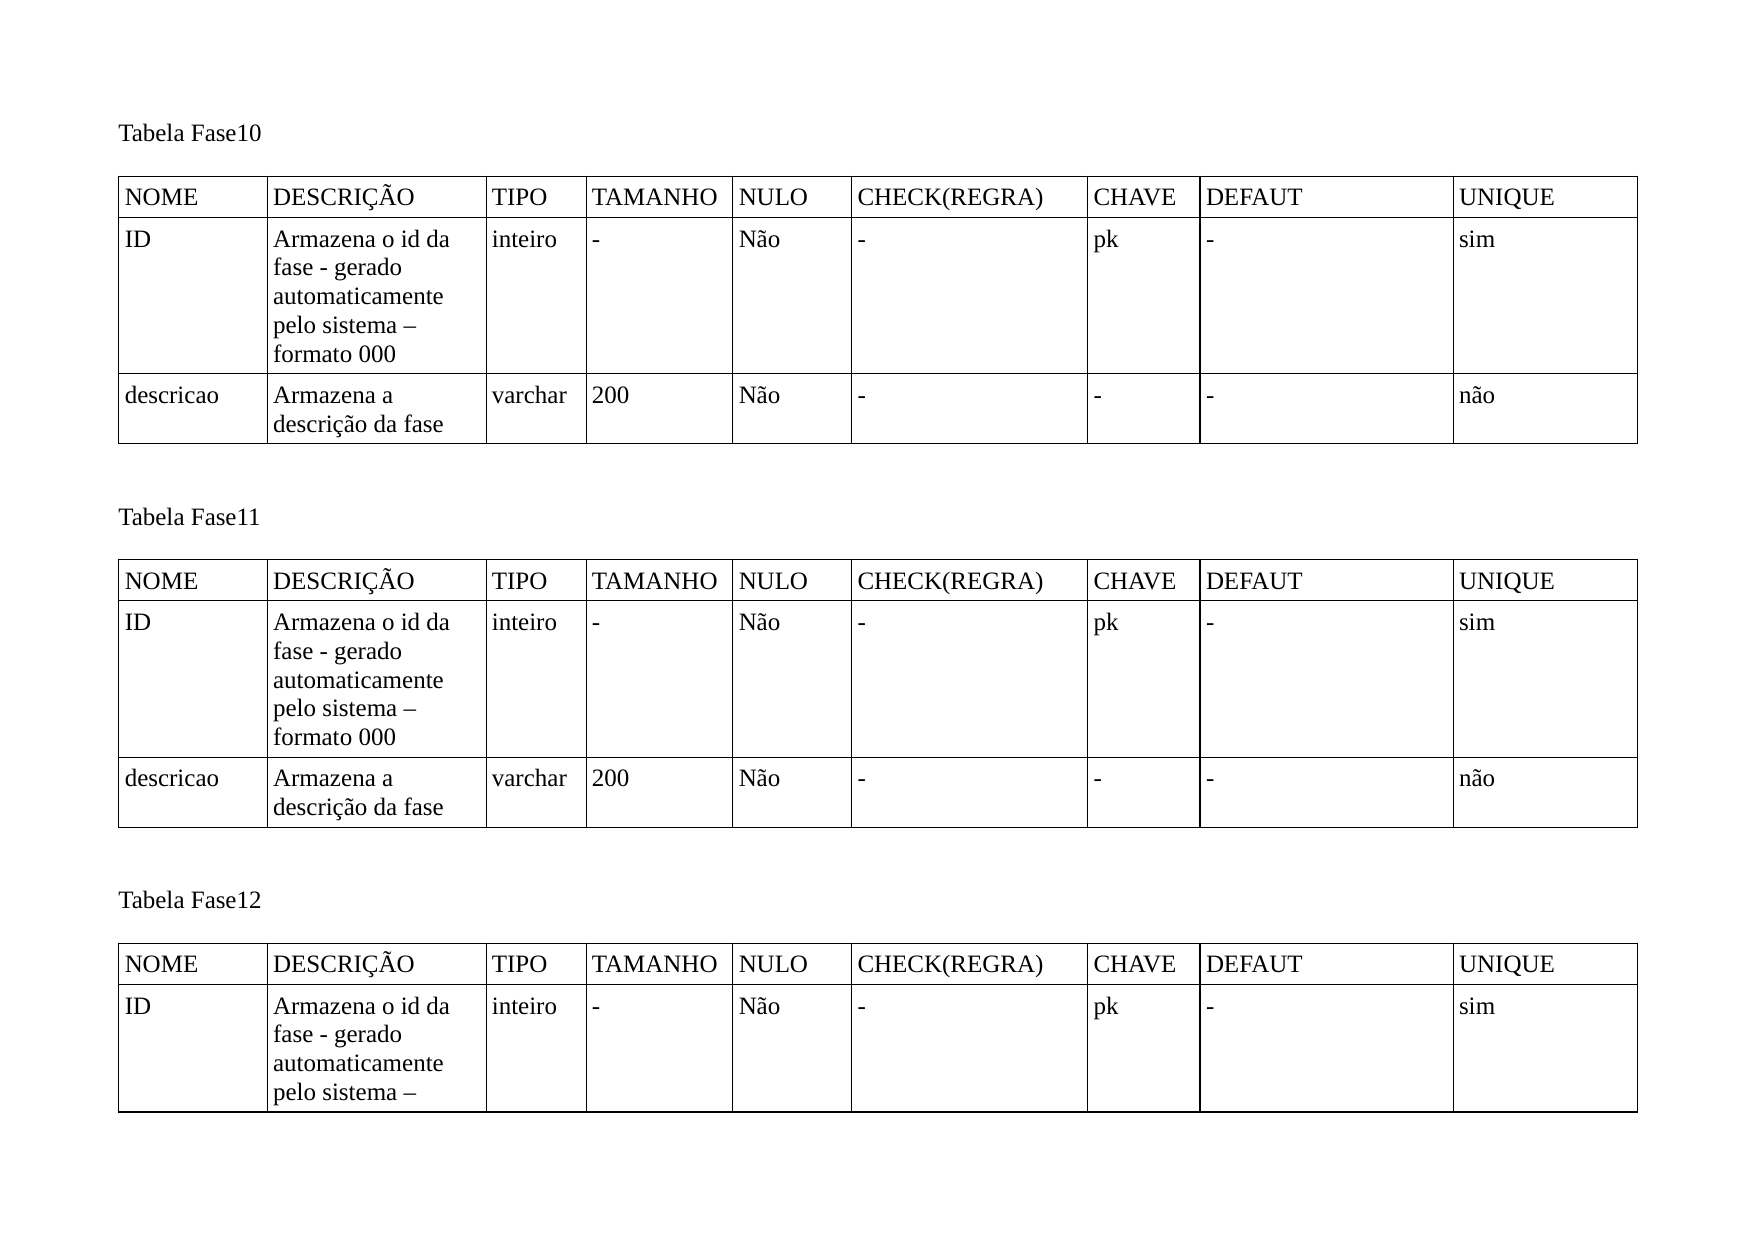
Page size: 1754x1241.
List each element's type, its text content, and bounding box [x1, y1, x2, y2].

table_cell - [852, 985, 1087, 1111]
table_cell sim [1454, 218, 1637, 373]
table_cell 200 [587, 758, 732, 827]
table_cell descricao [119, 374, 267, 443]
text Tabela Fase11 [118, 502, 1636, 530]
table_cell - [852, 601, 1087, 757]
table_cell inteiro [487, 218, 586, 373]
table_header TIPO [487, 177, 586, 217]
table_cell - [1201, 601, 1453, 757]
table_cell ID [119, 218, 267, 373]
table_cell - [1201, 985, 1453, 1111]
table_header CHECK(REGRA) [852, 177, 1087, 217]
table_cell Não [733, 601, 851, 757]
table_cell inteiro [487, 601, 586, 757]
table_header TIPO [487, 944, 586, 984]
table_cell Não [733, 985, 851, 1111]
table_header DEFAUT [1201, 560, 1453, 600]
table_cell Não [733, 374, 851, 443]
table_cell descricao [119, 758, 267, 827]
table_cell não [1454, 374, 1637, 443]
table_cell - [1201, 218, 1453, 373]
table_cell varchar [487, 374, 586, 443]
table_cell Armazena o id da fase - gerado automaticamente pelo sistema – formato 000 [268, 601, 486, 757]
table_cell pk [1088, 218, 1199, 373]
table_header TAMANHO [587, 177, 732, 217]
table_cell - [587, 218, 732, 373]
table_cell - [1088, 374, 1199, 443]
table_header DESCRIÇÃO [268, 944, 486, 984]
table_header CHECK(REGRA) [852, 560, 1087, 600]
table_cell - [852, 374, 1087, 443]
table_header DEFAUT [1201, 944, 1453, 984]
table_cell - [587, 601, 732, 757]
table_cell pk [1088, 985, 1199, 1111]
text Tabela Fase12 [118, 885, 1636, 914]
table_cell - [1201, 758, 1453, 827]
table_cell Armazena o id da fase - gerado automaticamente pelo sistema – [268, 985, 486, 1111]
table_cell ID [119, 985, 267, 1111]
table_header CHAVE [1088, 177, 1199, 217]
table_cell inteiro [487, 985, 586, 1111]
table_cell Armazena a descrição da fase [268, 374, 486, 443]
table_cell - [587, 985, 732, 1111]
table_cell - [852, 218, 1087, 373]
table_header CHAVE [1088, 944, 1199, 984]
text Tabela Fase10 [118, 118, 1636, 147]
table_cell - [852, 758, 1087, 827]
table_cell - [1088, 758, 1199, 827]
table_cell Não [733, 218, 851, 373]
table_header UNIQUE [1454, 177, 1637, 217]
table_header NULO [733, 177, 851, 217]
table_header NOME [119, 944, 267, 984]
table_header TAMANHO [587, 560, 732, 600]
table_cell Não [733, 758, 851, 827]
table_header DESCRIÇÃO [268, 177, 486, 217]
table_header NULO [733, 944, 851, 984]
table_cell varchar [487, 758, 586, 827]
table_header NOME [119, 177, 267, 217]
table_cell pk [1088, 601, 1199, 757]
table_cell - [1201, 374, 1453, 443]
table_header UNIQUE [1454, 944, 1637, 984]
table_header DEFAUT [1201, 177, 1453, 217]
table_header UNIQUE [1454, 560, 1637, 600]
table_header DESCRIÇÃO [268, 560, 486, 600]
table_header NOME [119, 560, 267, 600]
table_cell Armazena o id da fase - gerado automaticamente pelo sistema – formato 000 [268, 218, 486, 373]
table_cell sim [1454, 601, 1637, 757]
table_header TIPO [487, 560, 586, 600]
table_header TAMANHO [587, 944, 732, 984]
table_cell ID [119, 601, 267, 757]
table_cell Armazena a descrição da fase [268, 758, 486, 827]
table_header CHAVE [1088, 560, 1199, 600]
table_cell 200 [587, 374, 732, 443]
table_header NULO [733, 560, 851, 600]
table_header CHECK(REGRA) [852, 944, 1087, 984]
table_cell sim [1454, 985, 1637, 1111]
table_cell não [1454, 758, 1637, 827]
